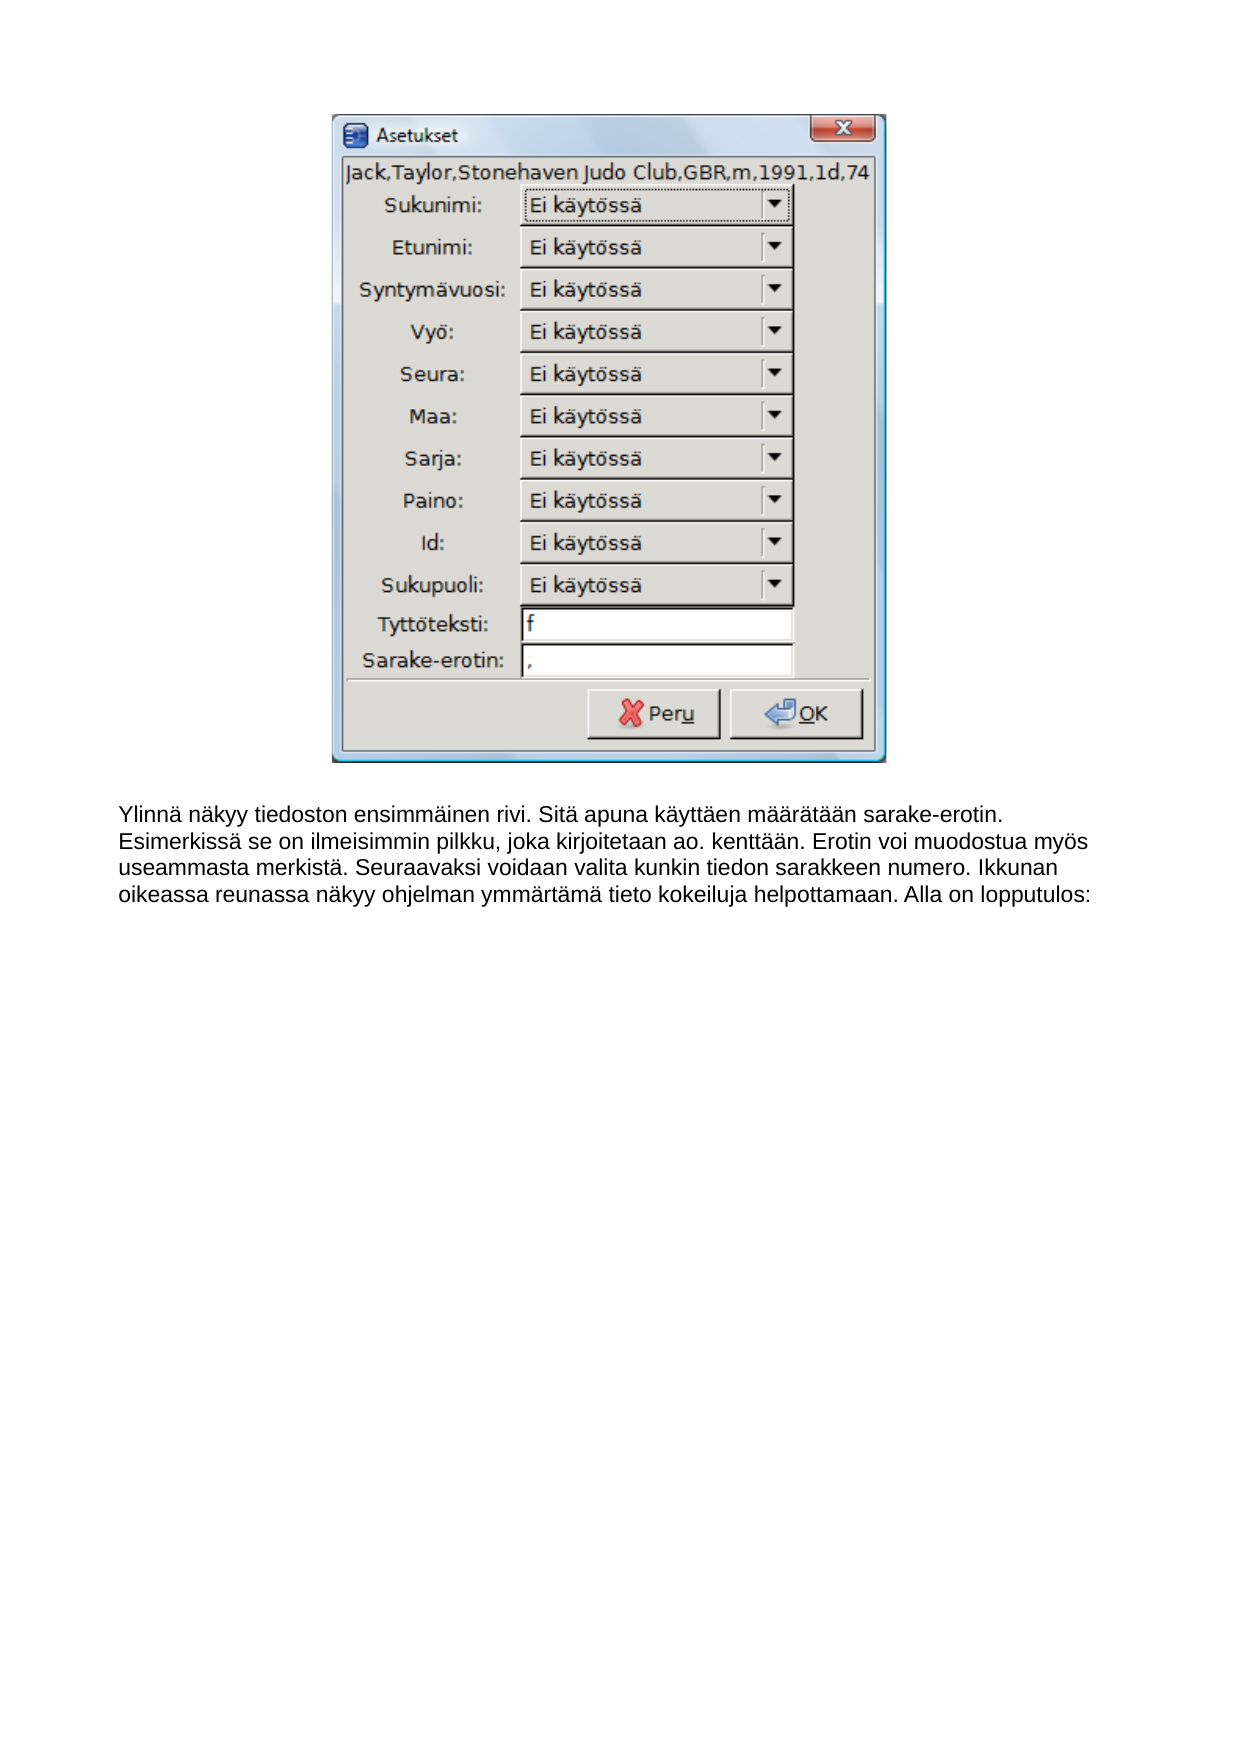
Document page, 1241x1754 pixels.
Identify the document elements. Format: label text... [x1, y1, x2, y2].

picture [331, 114, 887, 763]
text Ylinnä näkyy tiedoston ensimmäinen rivi. Sitä apuna käyttäen määrätään sarake-erotin. Esimerkissä se on ilmeisimmin pilkku, joka kirjoitetaan ao. kenttään. Erotin voi muodostua myös useammasta merkistä. Seuraavaksi voidaan valita kunkin tiedon sarakkeen numero. Ikkunan oikeassa reunassa näkyy ohjelman ymmärtämä tieto kokeiluja helpottamaan. Alla on lopputulos: [118, 801, 1122, 907]
